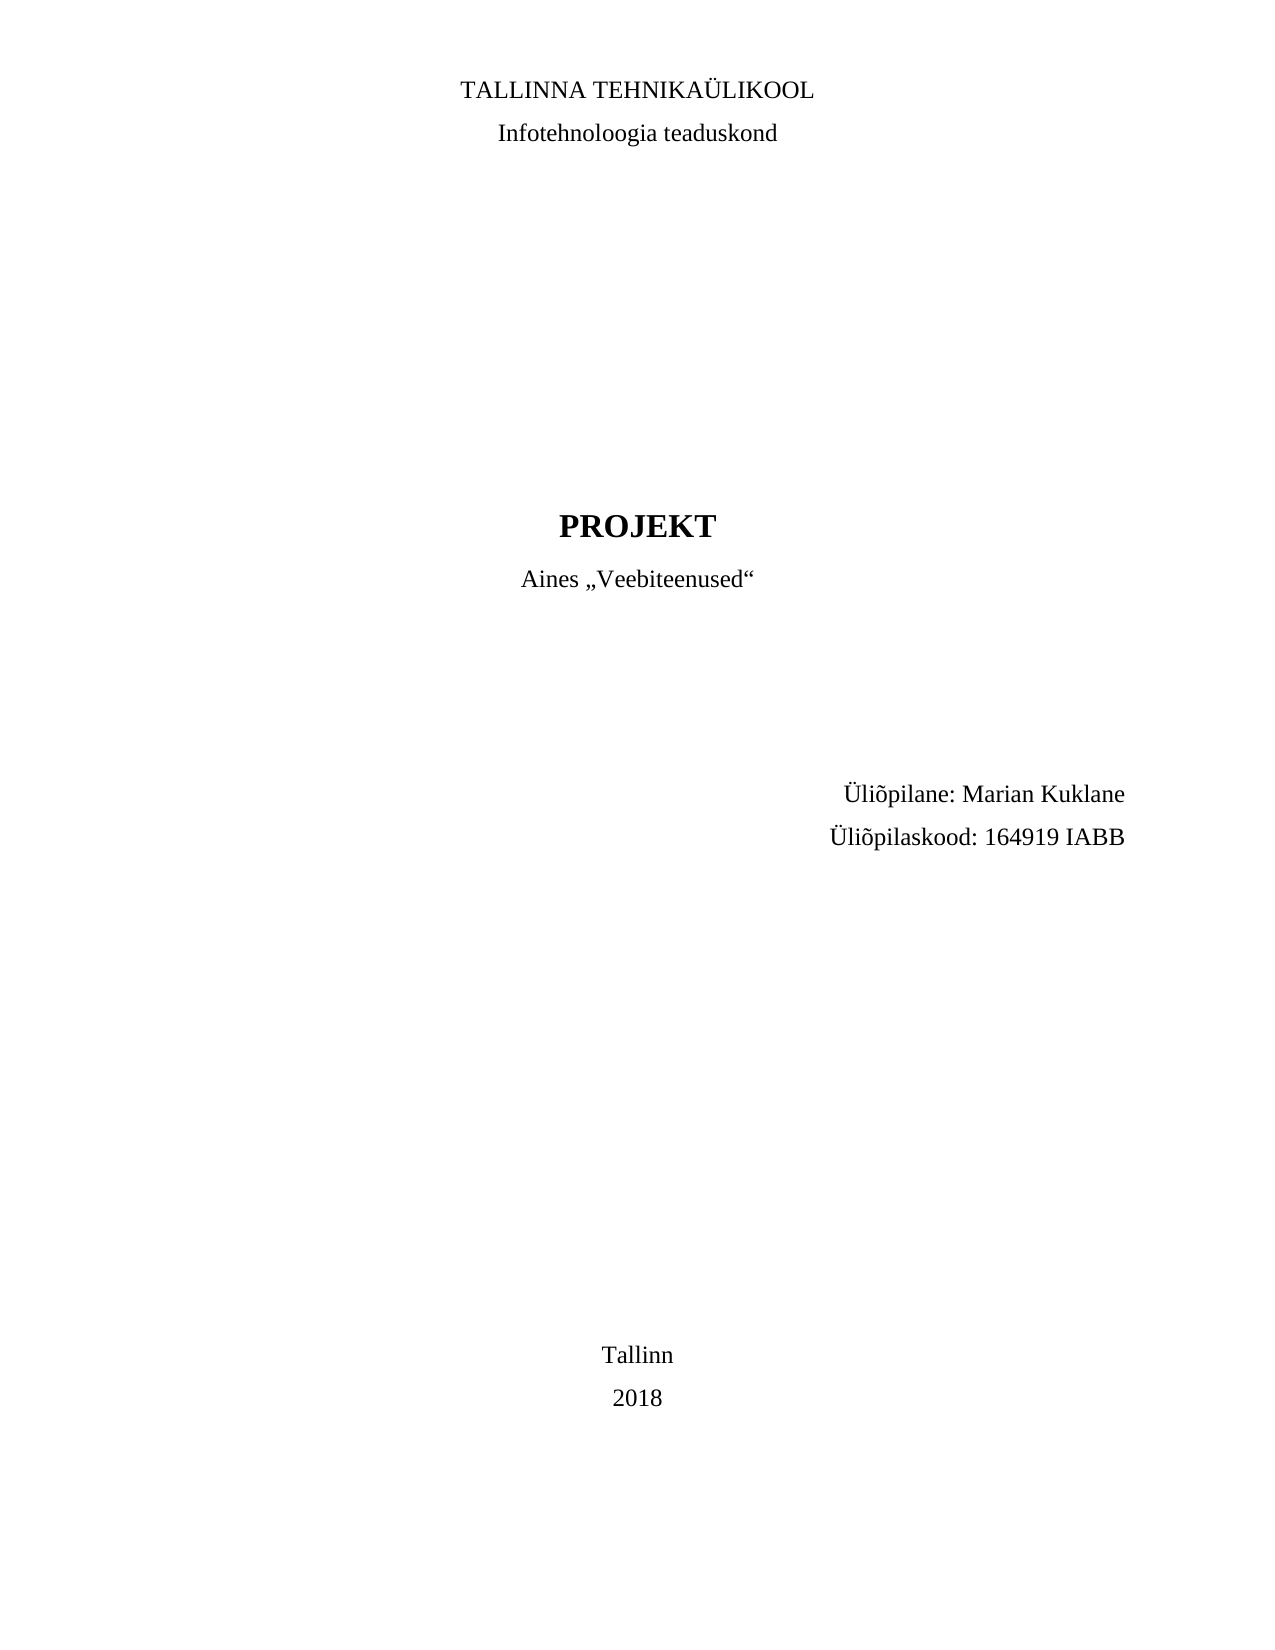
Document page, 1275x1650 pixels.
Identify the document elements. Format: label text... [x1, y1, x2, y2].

text PROJEKT [150, 506, 1125, 544]
text Üliõpilaskood: 164919 IABB [150, 822, 1125, 851]
text TALLINNA TEHNIKAÜLIKOOL [150, 75, 1125, 104]
text Üliõpilane: Marian Kuklane [150, 779, 1125, 808]
text Aines „Veebiteenused“ [150, 564, 1125, 592]
text Infotehnoloogia teaduskond [150, 118, 1125, 147]
text 2018 [150, 1383, 1125, 1412]
text Tallinn [150, 1340, 1125, 1369]
